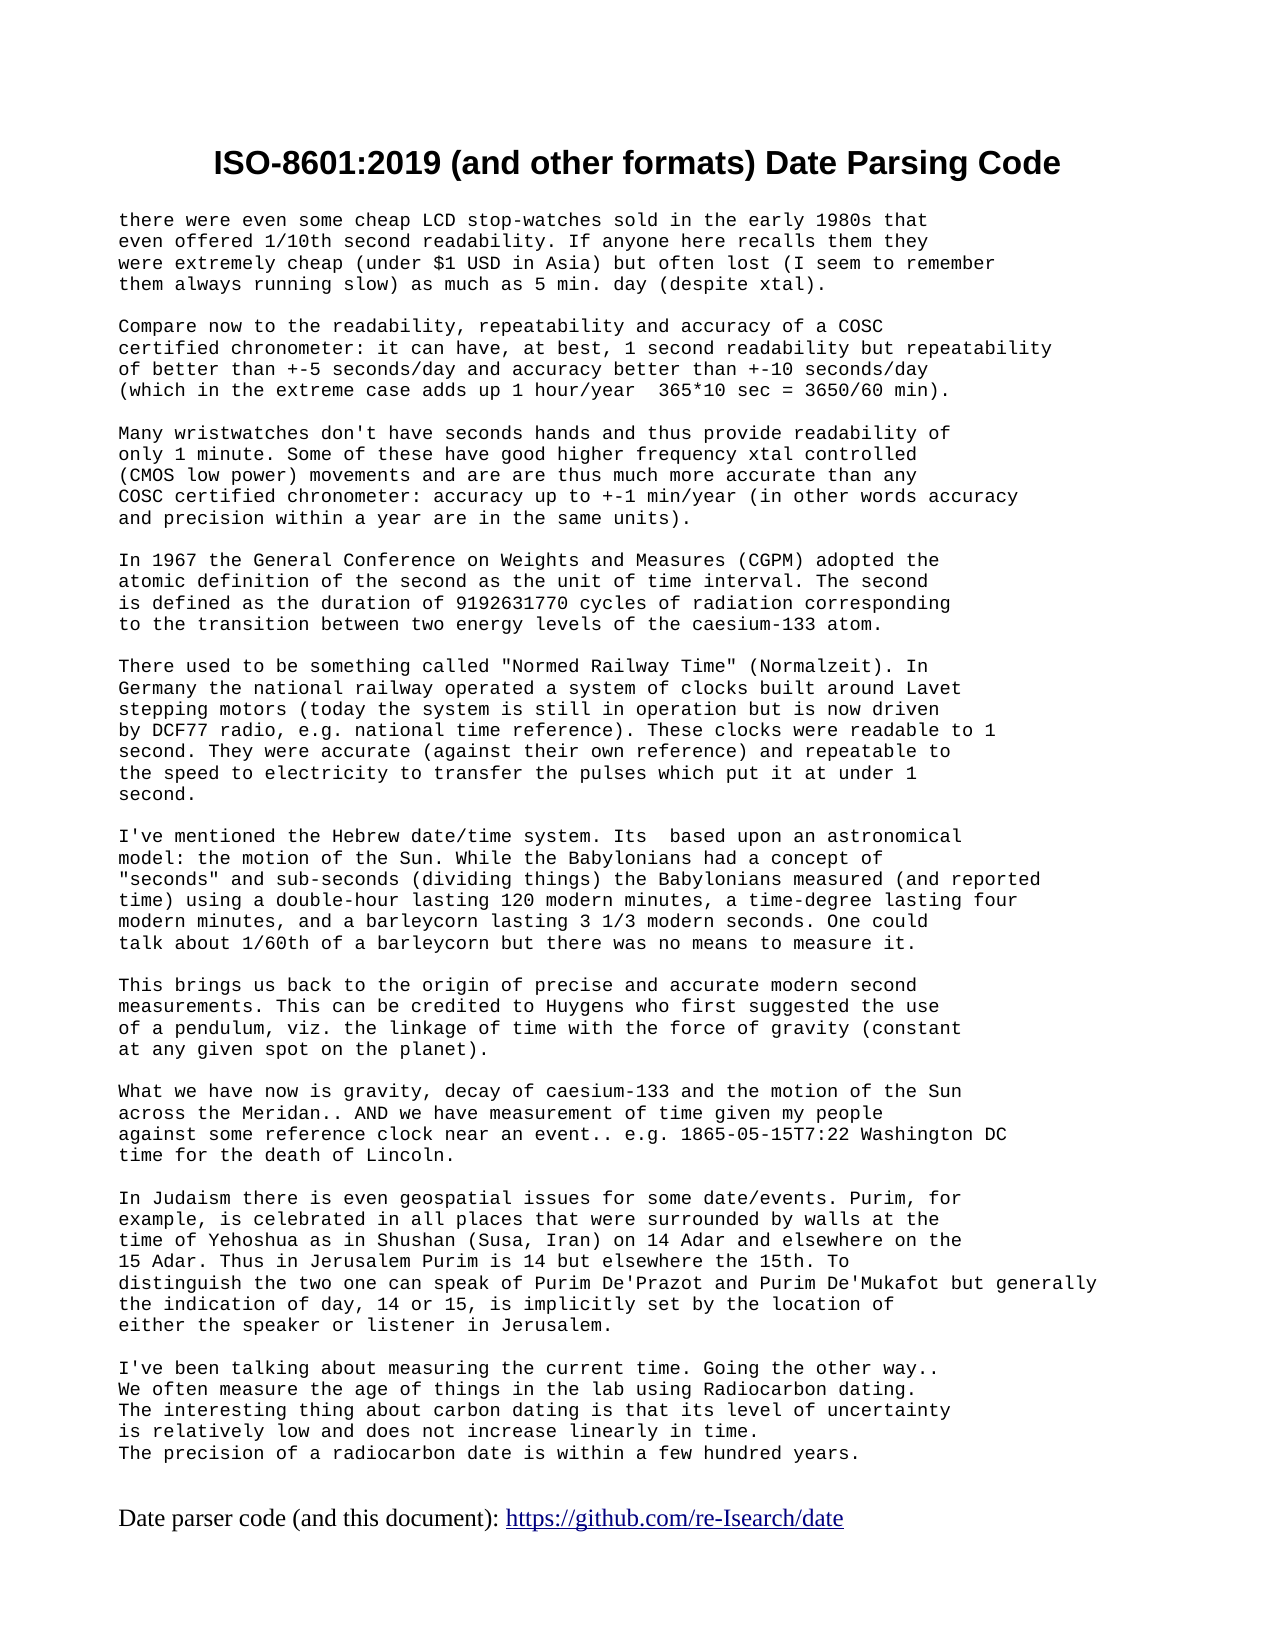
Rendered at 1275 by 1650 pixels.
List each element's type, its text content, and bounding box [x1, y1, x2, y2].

text were extremely cheap (under $1 USD in Asia) but often lost (I seem to remember [118, 253, 1157, 275]
text measurements. This can be credited to Huygens who first suggested the use [118, 997, 1157, 1018]
text the indication of day, 14 or 15, is implicitly set by the location of [118, 1295, 1157, 1316]
text to the transition between two energy levels of the caesium-133 atom. [118, 615, 1157, 636]
text second. [118, 785, 1157, 806]
text atomic definition of the second as the unit of time interval. The second [118, 572, 1157, 593]
text (CMOS low power) movements and are are thus much more accurate than any [118, 466, 1157, 487]
text modern minutes, and a barleycorn lasting 3 1/3 modern seconds. One could [118, 912, 1157, 933]
text time) using a double-hour lasting 120 modern minutes, a time-degree lasting four [118, 891, 1157, 912]
text I've been talking about measuring the current time. Going the other way.. [118, 1358, 1157, 1380]
text time for the death of Lincoln. [118, 1146, 1157, 1167]
text even offered 1/10th second readability. If anyone here recalls them they [118, 232, 1157, 253]
text In Judaism there is even geospatial issues for some date/events. Purim, for [118, 1188, 1157, 1210]
text them always running slow) as much as 5 min. day (despite xtal). [118, 275, 1157, 296]
text Compare now to the readability, repeatability and accuracy of a COSC [118, 317, 1157, 338]
text (which in the extreme case adds up 1 hour/year 365*10 sec = 3650/60 min). [118, 381, 1157, 402]
text What we have now is gravity, decay of caesium-133 and the motion of the Sun [118, 1082, 1157, 1103]
text The precision of a radiocarbon date is within a few hundred years. [118, 1443, 1157, 1465]
text is relatively low and does not increase linearly in time. [118, 1422, 1157, 1443]
text of a pendulum, viz. the linkage of time with the force of gravity (constant [118, 1018, 1157, 1040]
text second. They were accurate (against their own reference) and repeatable to [118, 742, 1157, 763]
text Germany the national railway operated a system of clocks built around Lavet [118, 678, 1157, 700]
text "seconds" and sub-seconds (dividing things) the Babylonians measured (and reported [118, 870, 1157, 891]
text This brings us back to the origin of precise and accurate modern second [118, 976, 1157, 997]
text the speed to electricity to transfer the pulses which put it at under 1 [118, 763, 1157, 785]
text COSC certified chronometer: accuracy up to +-1 min/year (in other words accuracy [118, 487, 1157, 508]
text distinguish the two one can speak of Purim De'Prazot and Purim De'Mukafot but generally [118, 1273, 1157, 1295]
text and precision within a year are in the same units). [118, 508, 1157, 530]
text by DCF77 radio, e.g. national time reference). These clocks were readable to 1 [118, 721, 1157, 742]
text I've mentioned the Hebrew date/time system. Its based upon an astronomical [118, 827, 1157, 848]
text The interesting thing about carbon dating is that its level of uncertainty [118, 1401, 1157, 1422]
text either the speaker or listener in Jerusalem. [118, 1316, 1157, 1337]
text of better than +-5 seconds/day and accuracy better than +-10 seconds/day [118, 360, 1157, 381]
text In 1967 the General Conference on Weights and Measures (CGPM) adopted the [118, 551, 1157, 572]
text talk about 1/60th of a barleycorn but there was no means to measure it. [118, 933, 1157, 955]
text certified chronometer: it can have, at best, 1 second readability but repeatability [118, 338, 1157, 360]
text We often measure the age of things in the lab using Radiocarbon dating. [118, 1380, 1157, 1401]
text 15 Adar. Thus in Jerusalem Purim is 14 but elsewhere the 15th. To [118, 1252, 1157, 1273]
text model: the motion of the Sun. While the Babylonians had a concept of [118, 848, 1157, 870]
text Many wristwatches don't have seconds hands and thus provide readability of [118, 423, 1157, 445]
text time of Yehoshua as in Shushan (Susa, Iran) on 14 Adar and elsewhere on the [118, 1231, 1157, 1252]
text across the Meridan.. AND we have measurement of time given my people [118, 1103, 1157, 1125]
text there were even some cheap LCD stop-watches sold in the early 1980s that [118, 211, 1157, 232]
text at any given spot on the planet). [118, 1040, 1157, 1061]
text stepping motors (today the system is still in operation but is now driven [118, 700, 1157, 721]
text There used to be something called "Normed Railway Time" (Normalzeit). In [118, 657, 1157, 678]
text is defined as the duration of 9192631770 cycles of radiation corresponding [118, 593, 1157, 615]
text example, is celebrated in all places that were surrounded by walls at the [118, 1210, 1157, 1231]
text only 1 minute. Some of these have good higher frequency xtal controlled [118, 445, 1157, 466]
text against some reference clock near an event.. e.g. 1865-05-15T7:22 Washington DC [118, 1125, 1157, 1146]
